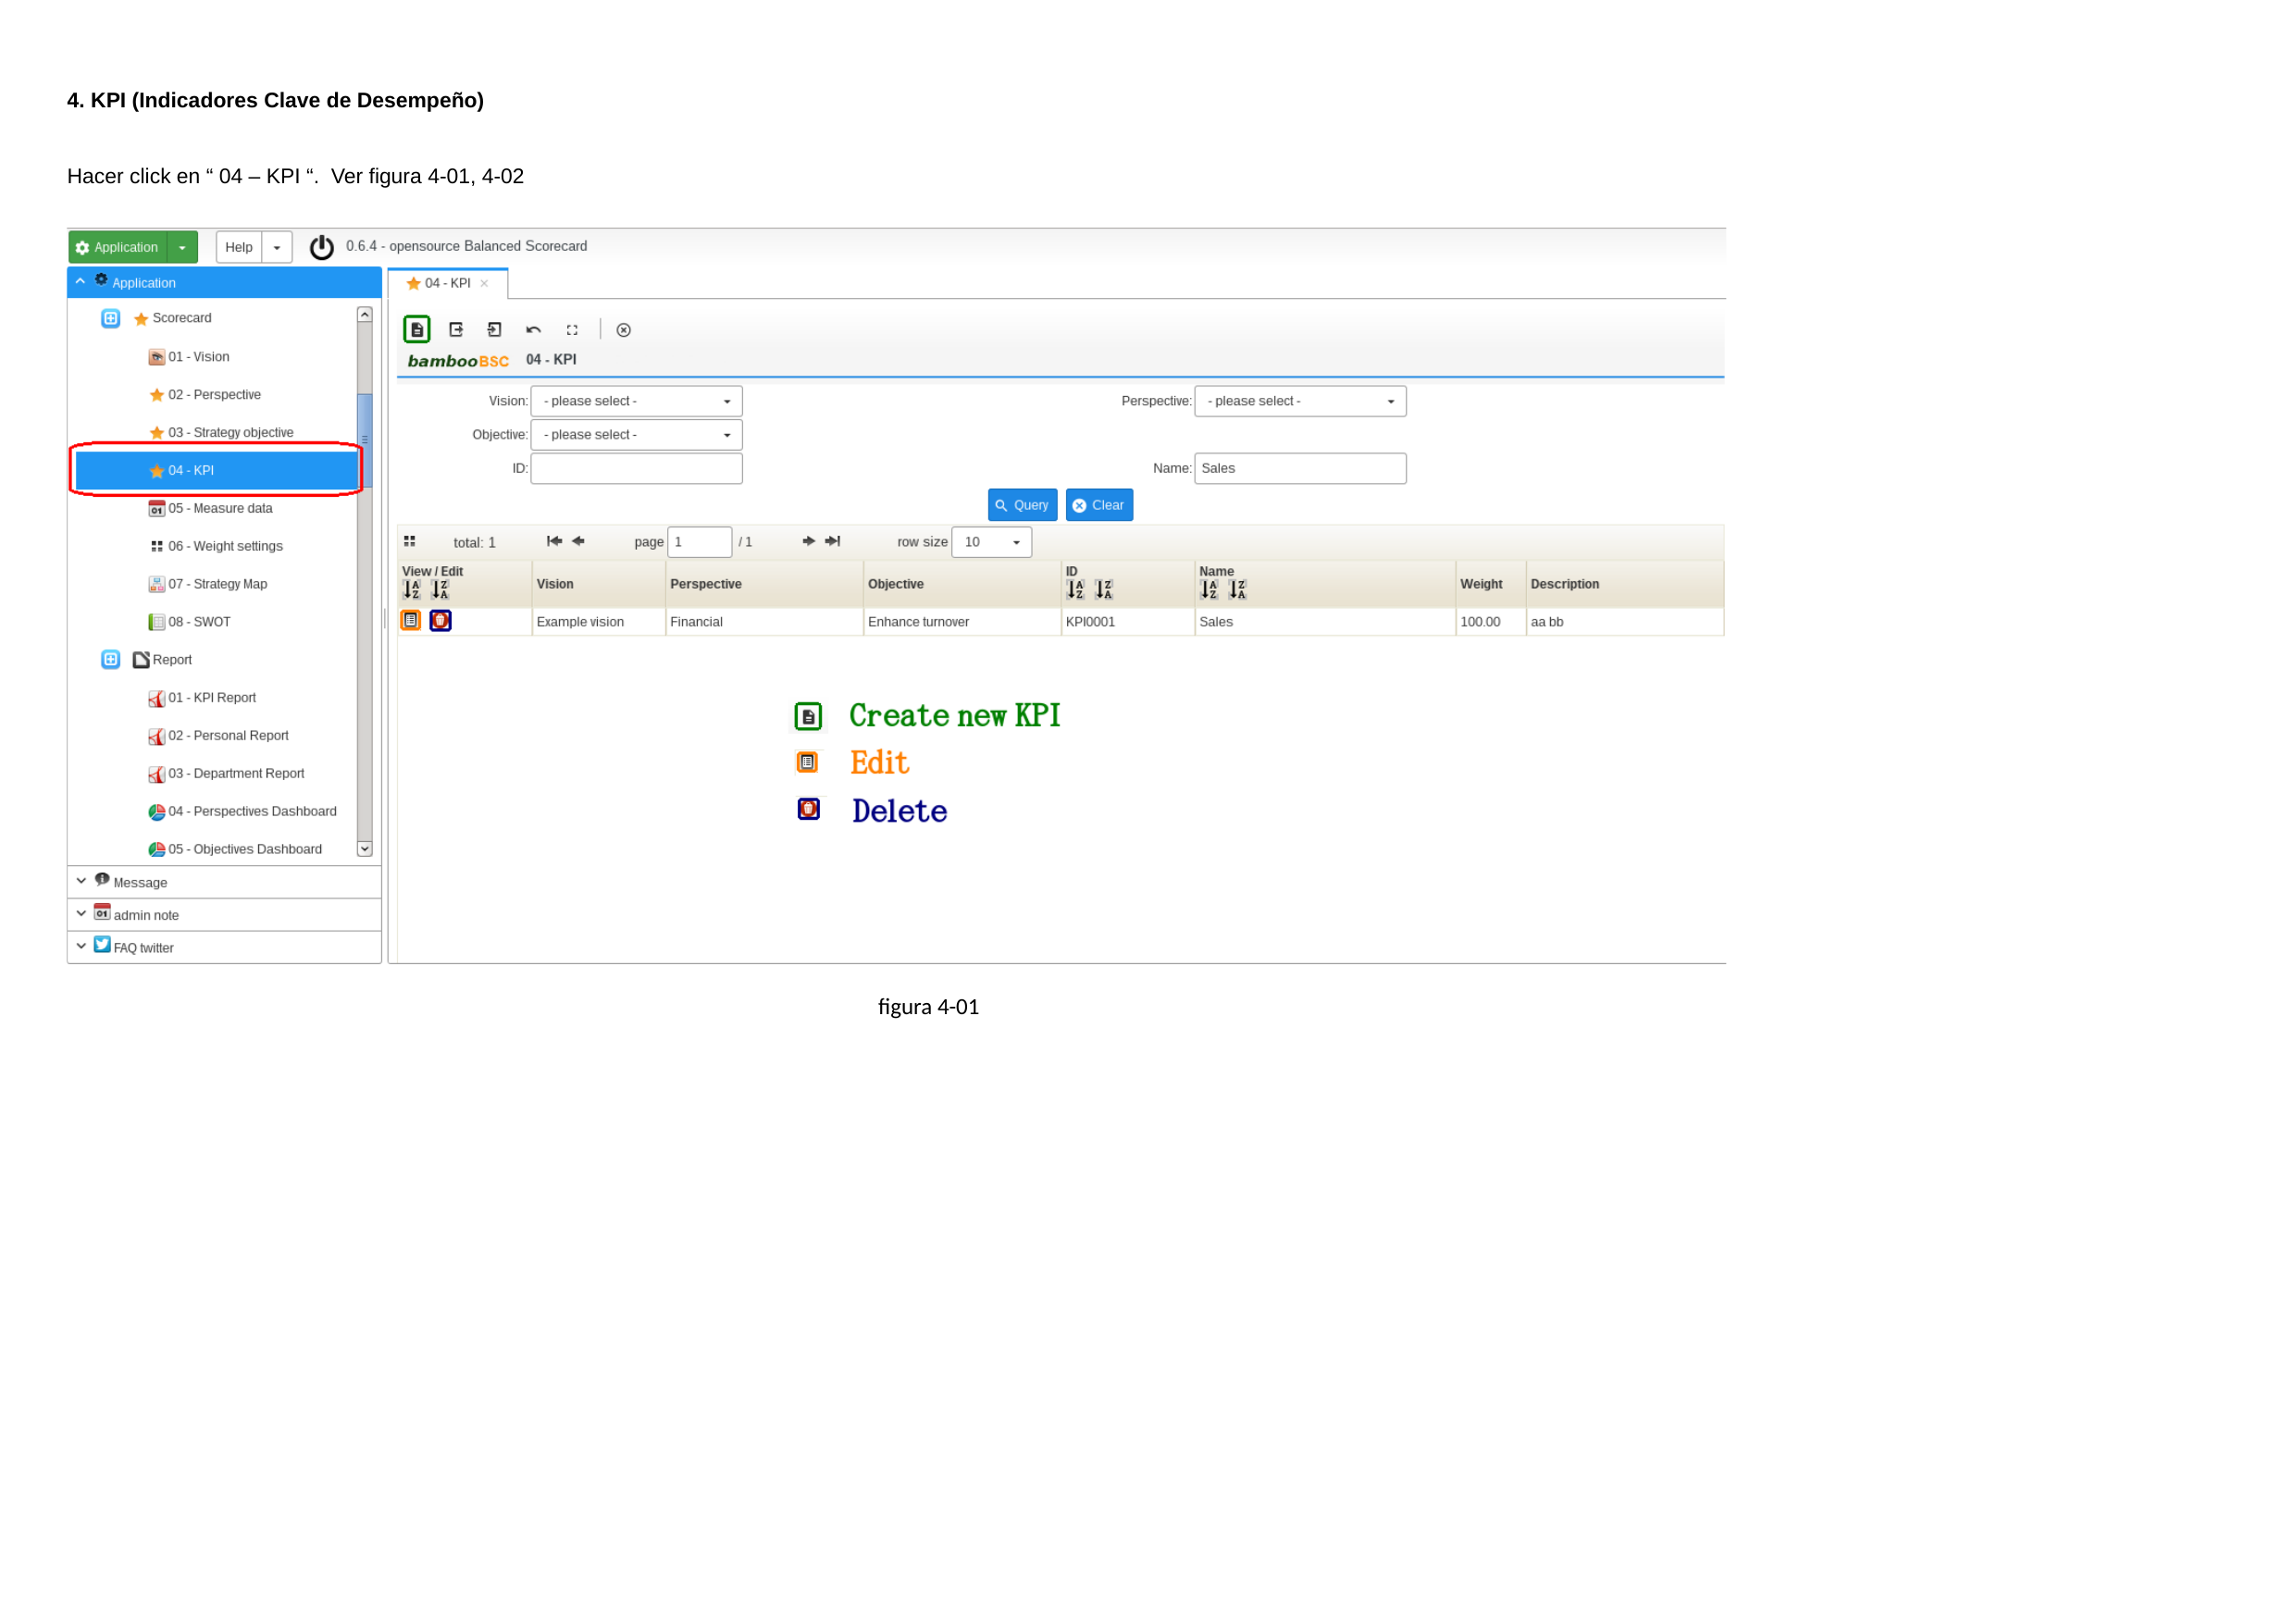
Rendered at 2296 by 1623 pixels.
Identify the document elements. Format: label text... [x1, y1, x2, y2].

subtitle 4. KPI (Indicadores Clave de Desempeño) [67, 82, 2226, 118]
text figura 4-01 [67, 991, 2226, 1026]
text Hacer click en “ 04 – KPI “. Ver figura 4-01, 4-02 [67, 158, 2226, 193]
picture [67, 228, 1727, 964]
